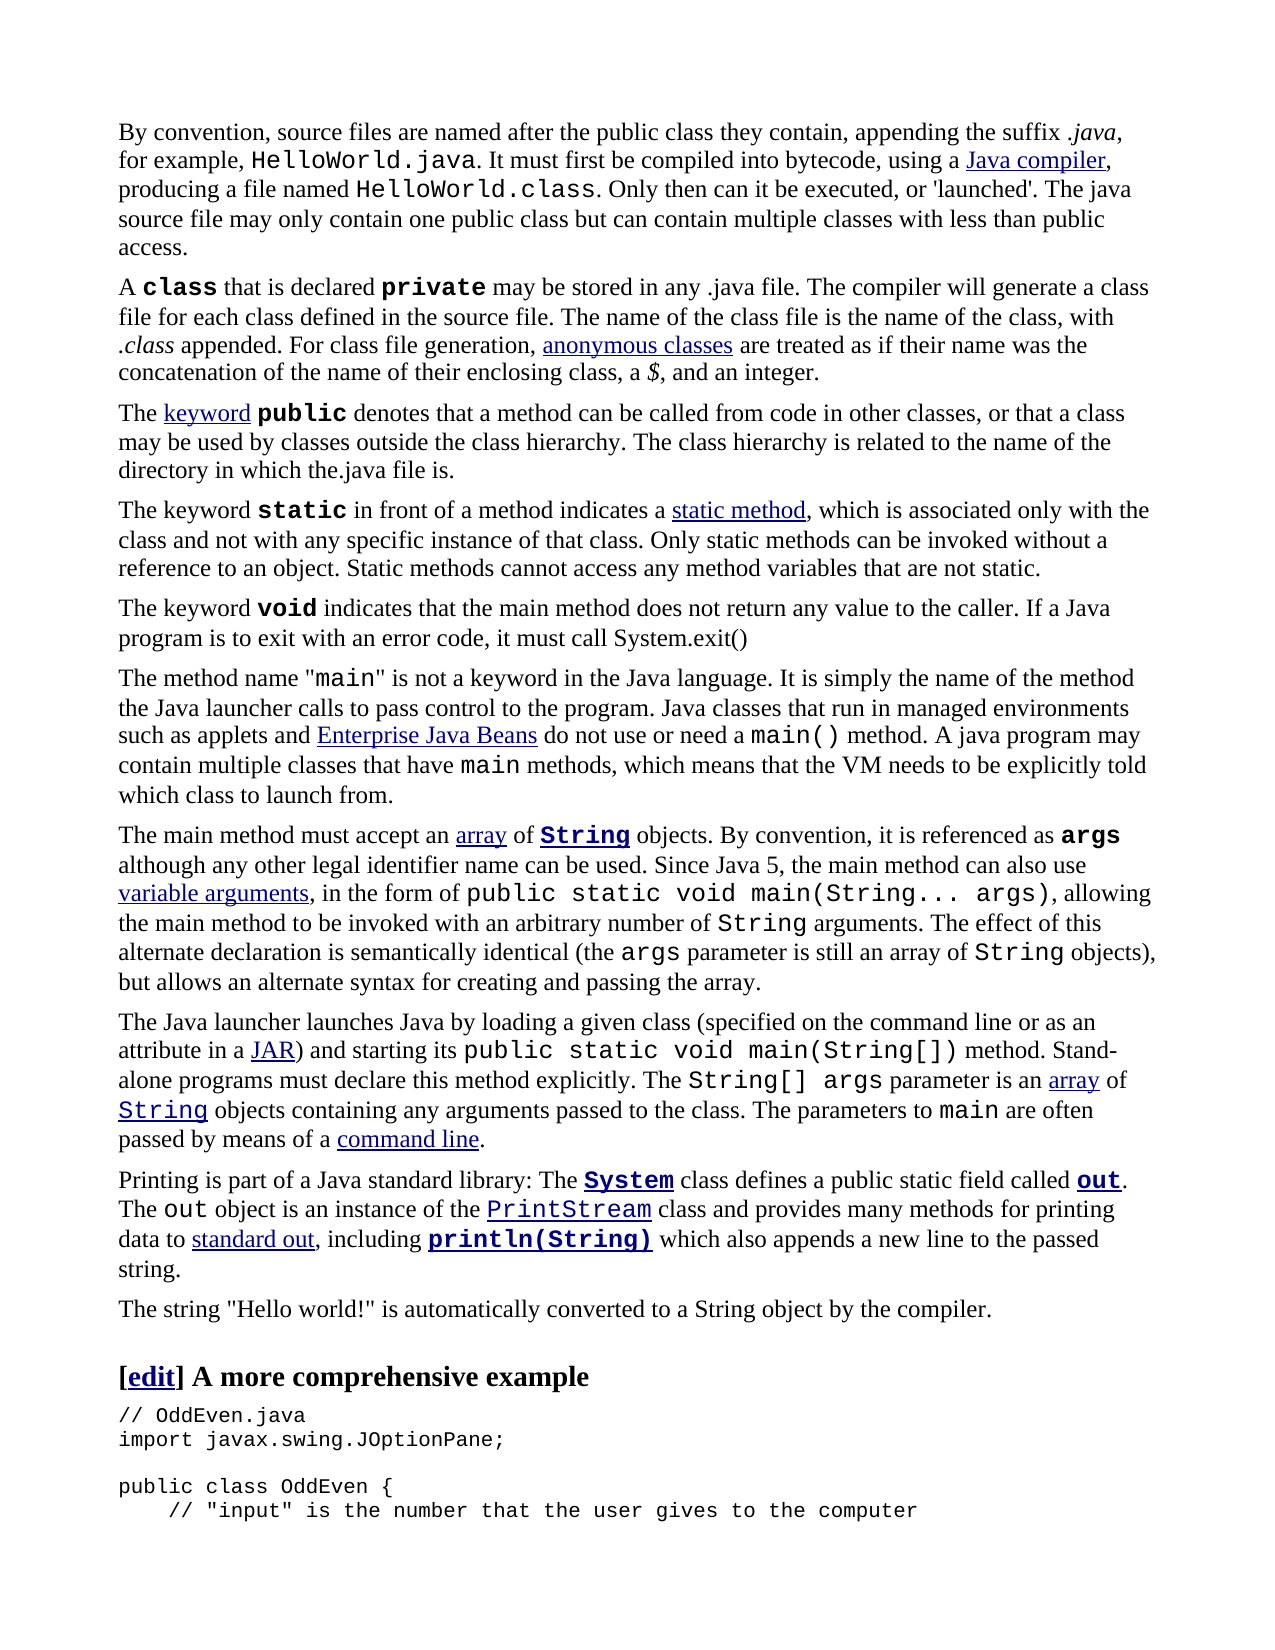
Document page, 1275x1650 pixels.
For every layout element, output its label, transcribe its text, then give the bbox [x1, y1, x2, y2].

text Printing is part of a Java standard library: The System class defines a public static field called out. The out object is an instance of the PrintStream class and provides many methods for printing data to standard out, including println(String) which also appends a new line to the passed string. [118, 1166, 1157, 1283]
text // OddEven.java [118, 1405, 1157, 1429]
text public class OddEven { [118, 1476, 1157, 1500]
text By convention, source files are named after the public class they contain, appending the suffix .java, for example, HelloWorld.java. It must first be compiled into bytecode, using a Java compiler, producing a file named HelloWorld.class. Only then can it be executed, or 'launched'. The java source file may only contain one public class but can contain multiple classes with less than public access. [118, 118, 1157, 261]
text The main method must accept an array of String objects. By convention, it is referenced as args although any other legal identifier name can be used. Since Java 5, the main method can also use variable arguments, in the form of public static void main(String... args), allowing the main method to be invoked with an arbitrary number of String arguments. The effect of this alternate declaration is semantically identical (the args parameter is still an array of String objects), but allows an alternate syntax for creating and passing the array. [118, 821, 1157, 996]
text The method name "main" is not a keyword in the Java language. It is simply the name of the method the Java launcher calls to pass control to the program. Java classes that run in managed environments such as applets and Enterprise Java Beans do not use or need a main() method. A java program may contain multiple classes that have main methods, which means that the VM needs to be explicitly told which class to launch from. [118, 664, 1157, 809]
text The keyword public denotes that a method can be called from code in other classes, or that a class may be used by classes outside the class hierarchy. The class hierarchy is related to the name of the directory in which the.java file is. [118, 399, 1157, 484]
text The string "Hello world!" is automatically converted to a String object by the compiler. [118, 1295, 1157, 1323]
text The Java launcher launches Java by loading a given class (specified on the command line or as an attribute in a JAR) and starting its public static void main(String[]) method. Stand-alone programs must declare this method explicitly. The String[] args parameter is an array of String objects containing any arguments passed to the class. The parameters to main are often passed by means of a command line. [118, 1008, 1157, 1153]
text A class that is declared private may be stored in any .java file. The compiler will generate a class file for each class defined in the source file. The name of the class file is the name of the class, with .class appended. For class file generation, anonymous classes are treated as if their name was the concatenation of the name of their enclosing class, a $, and an integer. [118, 273, 1157, 386]
text // "input" is the number that the user gives to the computer [118, 1500, 1157, 1524]
subtitle [edit] A more comprehensive example [118, 1361, 1157, 1393]
text The keyword void indicates that the main method does not return any value to the caller. If a Java program is to exit with an error code, it must call System.exit() [118, 594, 1157, 652]
text import javax.swing.JOptionPane; [118, 1429, 1157, 1453]
text The keyword static in front of a method indicates a static method, which is associated only with the class and not with any specific instance of that class. Only static methods can be invoked without a reference to an object. Static methods cannot access any method variables that are not static. [118, 496, 1157, 582]
